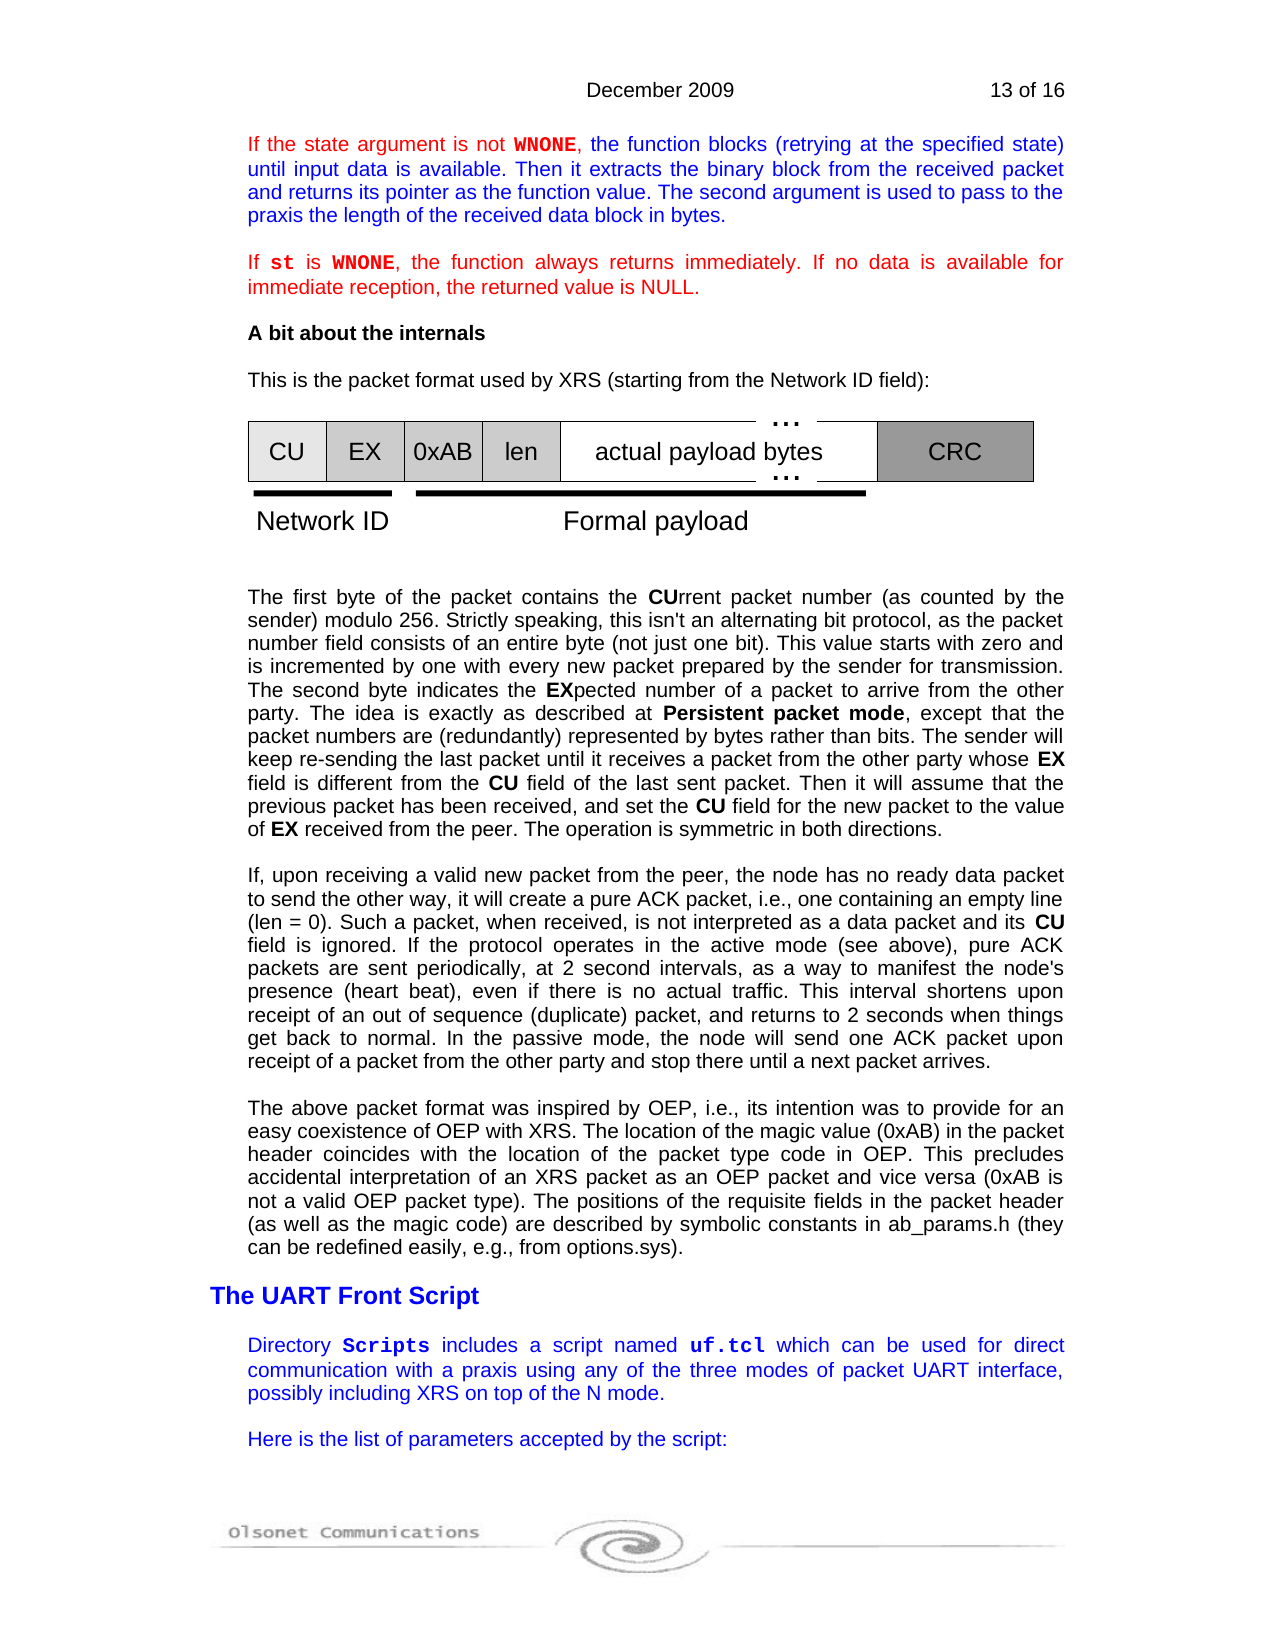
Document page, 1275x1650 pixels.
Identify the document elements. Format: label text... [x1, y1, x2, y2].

subtitle The UART Front Script [210, 1282, 1065, 1310]
subtitle A bit about the internals [247, 322, 1065, 345]
text This is the packet format used by XRS (starting from the Network ID field): [247, 368, 1065, 391]
text Directory Scripts includes a script named uf.tcl which can be used for direct communication with a praxis using any of the three modes of packet UART interface, possibly including XRS on top of the N mode. [247, 1333, 1065, 1405]
text The above packet format was inspired by OEP, i.e., its intention was to provide for an easy coexistence of OEP with XRS. The location of the magic value (0xAB) in the packet header coincides with the location of the packet type code in OEP. This precludes accidental interpretation of an XRS packet as an OEP packet and vice versa (0xAB is not a valid OEP packet type). The positions of the requisite fields in the packet header (as well as the magic code) are described by symbolic constants in ab_params.h (they can be redefined easily, e.g., from options.sys). [247, 1096, 1065, 1259]
picture [210, 1504, 1065, 1596]
text The first byte of the packet contains the CUrrent packet number (as counted by the sender) modulo 256. Strictly speaking, this isn't an alternating bit protocol, as the packet number field consists of an entire byte (not just one bit). This value starts with zero and is incremented by one with every new packet prepared by the sender for transmission. The second byte indicates the EXpected number of a packet to arrive from the other party. The idea is exactly as described at Persistent packet mode, except that the packet numbers are (redundantly) represented by bytes rather than bits. The sender will keep re-sending the last packet until it receives a packet from the other party whose EX field is different from the CU field of the last sent packet. Then it will assume that the previous packet has been received, and set the CU field for the new packet to the value of EX received from the peer. The operation is symmetric in both directions. [247, 585, 1065, 841]
text If the state argument is not WNONE, the function blocks (retrying at the specified state) until input data is available. Then it extracts the binary block from the received packet and returns its pointer as the function value. The second argument is used to pass to the praxis the length of the received data block in bytes. [247, 132, 1065, 227]
text If, upon receiving a valid new packet from the peer, the node has no ready data packet to send the other way, it will create a pure ACK packet, i.e., one containing an empty line (len = 0). Such a packet, when received, is not interpreted as a data packet and its CU field is ignored. If the protocol operates in the active mode (see above), pure ACK packets are sent periodically, at 2 second intervals, as a way to manifest the node's presence (heart beat), even if there is no actual traffic. This interval shortens upon receipt of an out of sequence (duplicate) packet, and returns to 2 seconds when things get back to normal. In the passive mode, the node will send one ACK packet upon receipt of a packet from the other party and stop there until a next packet arrives. [247, 864, 1065, 1073]
text Here is the list of parameters accepted by the script: [247, 1428, 1065, 1451]
text If st is WNONE, the function always returns immediately. If no data is available for immediate reception, the returned value is NULL. [247, 250, 1065, 298]
